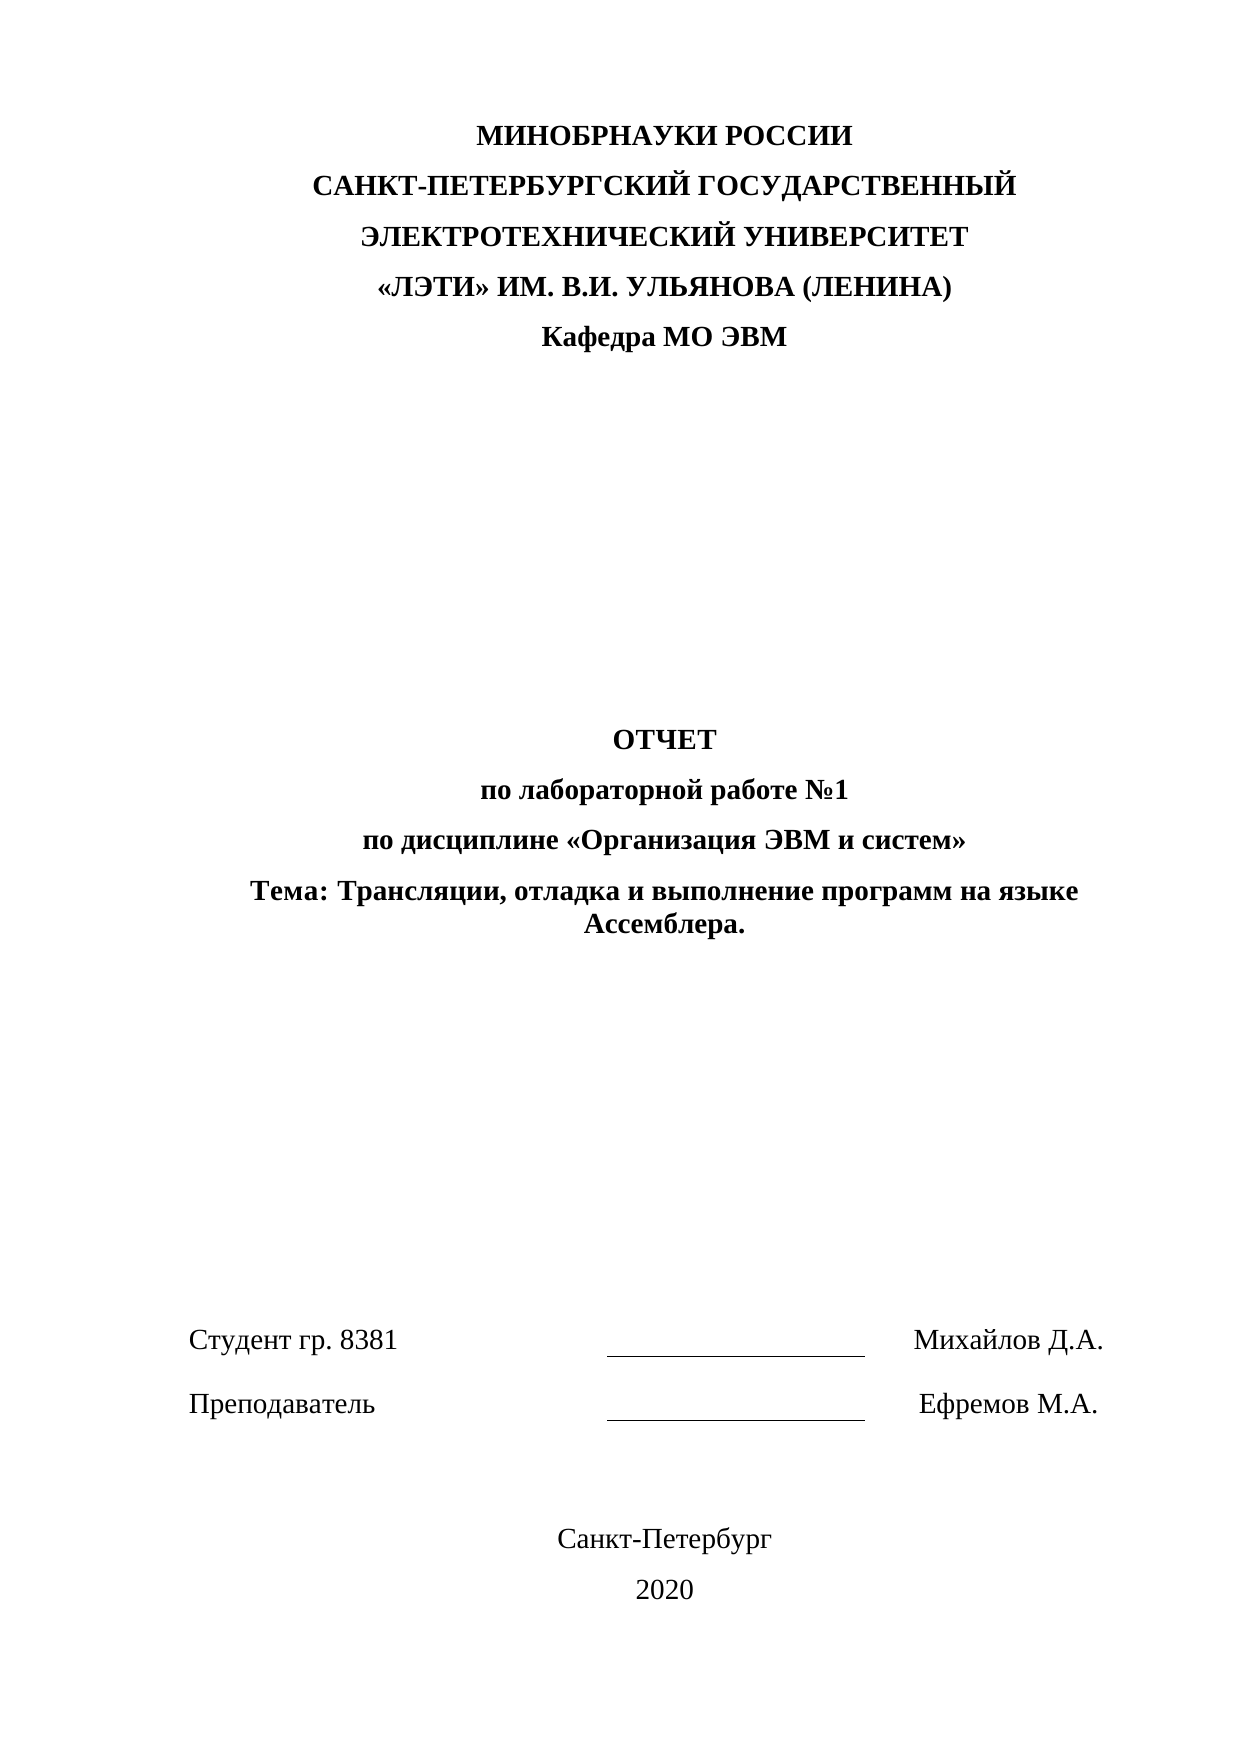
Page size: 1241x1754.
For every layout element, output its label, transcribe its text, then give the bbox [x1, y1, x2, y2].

text по дисциплине «Организация ЭВМ и систем» [177, 822, 1152, 856]
subtitle Тема: Трансляции, отладка и выполнение программ на языке Ассемблера. [177, 873, 1152, 940]
text Санкт-Петербург [177, 1522, 1152, 1555]
text по лабораторной работе №1 [177, 772, 1152, 806]
table_header Михайлов Д.А. [865, 1292, 1152, 1356]
table_header [607, 1292, 865, 1356]
text электротехнический университет [177, 219, 1152, 252]
table_cell Ефремов М.А. [865, 1356, 1152, 1420]
table_cell Преподаватель [177, 1356, 607, 1420]
text отчет [177, 722, 1152, 755]
text Санкт-Петербургский государственный [177, 168, 1152, 202]
text МИНОБРНАУКИ РОССИИ [177, 118, 1152, 152]
text «ЛЭТИ» им. В.И. Ульянова (Ленина) [177, 269, 1152, 303]
text Кафедра МО ЭВМ [177, 319, 1152, 353]
text 2020 [177, 1572, 1152, 1606]
table_cell [607, 1357, 865, 1420]
table_header Студент гр. 8381 [177, 1292, 607, 1356]
